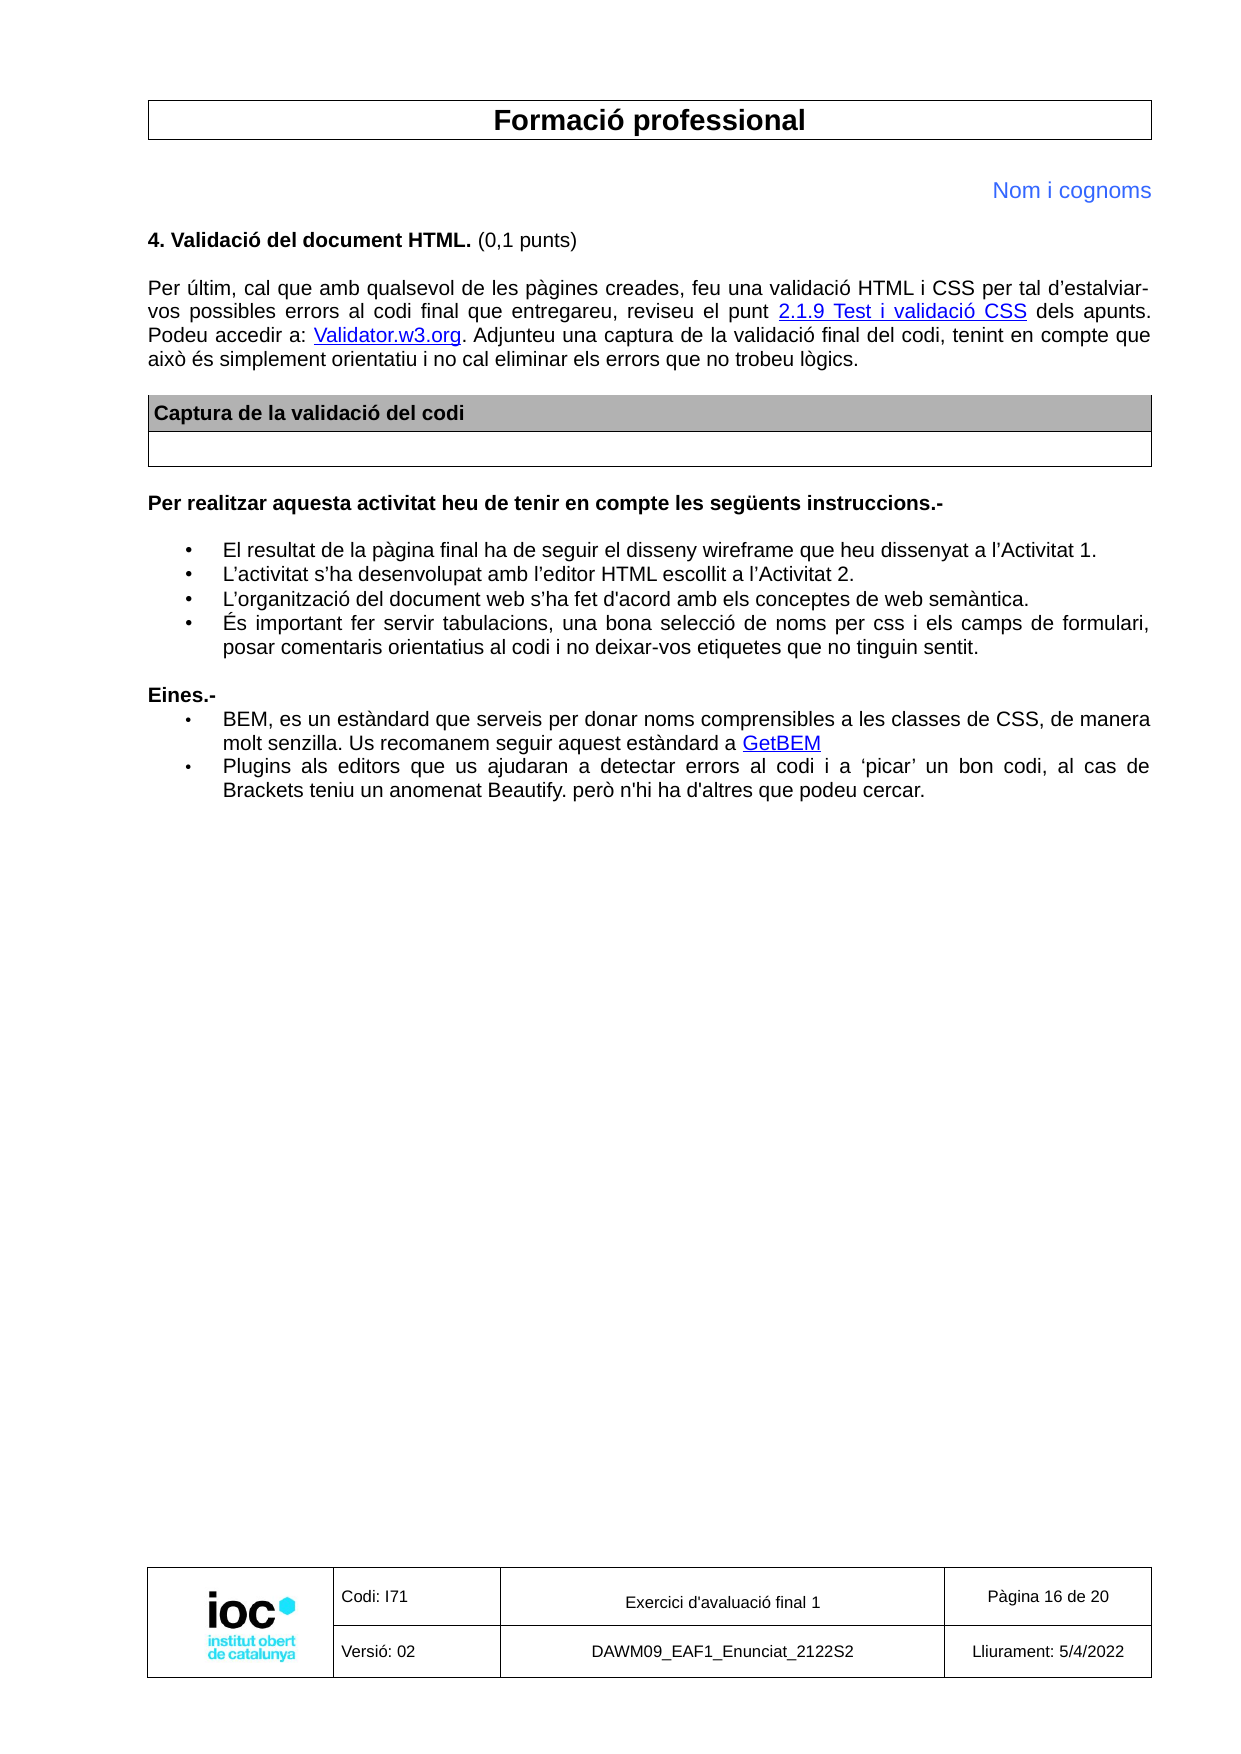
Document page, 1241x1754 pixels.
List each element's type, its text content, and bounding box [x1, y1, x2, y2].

list El resultat de la pàgina final ha de seguir el disseny wireframe que heu dissenyat a l’Activitat 1. [185, 538, 1151, 562]
table_cell [149, 432, 1151, 466]
table_header Captura de la validació del codi [149, 395, 1151, 431]
list És important fer servir tabulacions, una bona selecció de noms per css i els camps de formulari, posar comentaris orientatius al codi i no deixar-vos etiquetes que no tinguin sentit. [185, 610, 1151, 658]
picture [195, 1577, 309, 1673]
text Per últim, cal que amb qualsevol de les pàgines creades, feu una validació HTML i CSS per tal d’estalviar-vos possibles errors al codi final que entregareu, reviseu el punt 2.1.9 Test i validació CSS dels apunts. Podeu accedir a: Validator.w3.org. Adjunteu una captura de la validació final del codi, tenint en compte que això és simplement orientatiu i no cal eliminar els errors que no trobeu lògics. [148, 275, 1151, 371]
list L’activitat s’ha desenvolupat amb l’editor HTML escollit a l’Activitat 2. [185, 562, 1151, 586]
list L’organització del document web s’ha fet d'acord amb els conceptes de web semàntica. [185, 586, 1151, 610]
text Per realitzar aquesta activitat heu de tenir en compte les següents instruccions.- [148, 490, 1151, 514]
text 4. Validació del document HTML. (0,1 punts) [148, 227, 1151, 251]
text Eines.- [148, 682, 1151, 706]
list Plugins als editors que us ajudaran a detectar errors al codi i a ‘picar’ un bon codi, al cas de Brackets teniu un anomenat Beautify. però n'hi ha d'altres que podeu cercar. [185, 754, 1151, 802]
list BEM, es un estàndard que serveis per donar noms comprensibles a les classes de CSS, de manera molt senzilla. Us recomanem seguir aquest estàndard a GetBEM [185, 706, 1151, 754]
